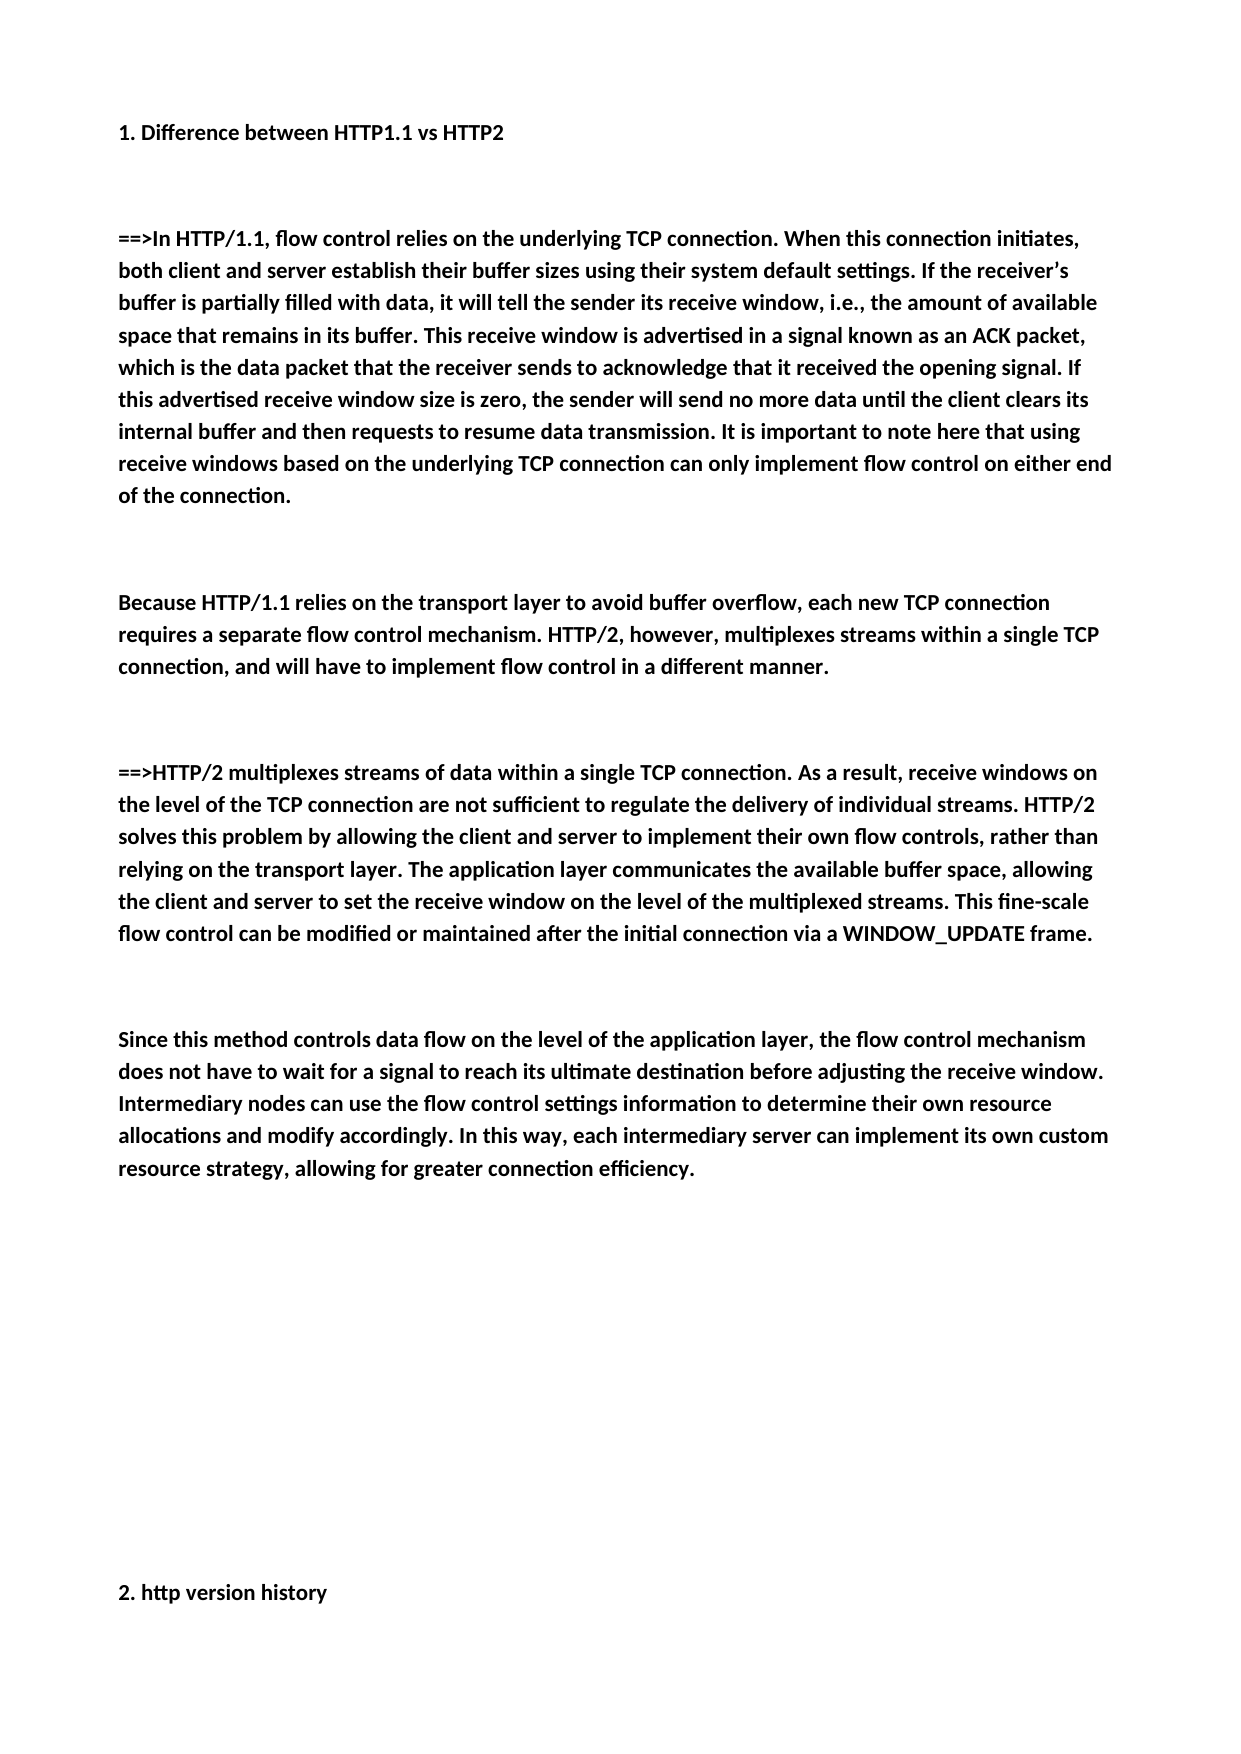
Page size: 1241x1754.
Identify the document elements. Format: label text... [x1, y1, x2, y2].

text Since this method controls data flow on the level of the application layer, the flow control mechanism does not have to wait for a signal to reach its ultimate destination before adjusting the receive window. Intermediary nodes can use the flow control settings information to determine their own resource allocations and modify accordingly. In this way, each intermediary server can implement its own custom resource strategy, allowing for greater connection efficiency. [118, 1025, 1122, 1182]
text ==>HTTP/2 multiplexes streams of data within a single TCP connection. As a result, receive windows on the level of the TCP connection are not sufficient to regulate the delivery of individual streams. HTTP/2 solves this problem by allowing the client and server to implement their own flow controls, rather than relying on the transport layer. The application layer communicates the available buffer space, allowing the client and server to set the receive window on the level of the multiplexed streams. This fine-scale flow control can be modified or maintained after the initial connection via a WINDOW_UPDATE frame. [118, 758, 1122, 947]
text 2. http version history [118, 1578, 1122, 1606]
text ==>In HTTP/1.1, flow control relies on the underlying TCP connection. When this connection initiates, both client and server establish their buffer sizes using their system default settings. If the receiver’s buffer is partially filled with data, it will tell the sender its receive window, i.e., the amount of available space that remains in its buffer. This receive window is advertised in a signal known as an ACK packet, which is the data packet that the receiver sends to acknowledge that it received the opening signal. If this advertised receive window size is zero, the sender will send no more data until the client clears its internal buffer and then requests to resume data transmission. It is important to note here that using receive windows based on the underlying TCP connection can only implement flow control on either end of the connection. [118, 224, 1122, 510]
text Because HTTP/1.1 relies on the transport layer to avoid buffer overflow, each new TCP connection requires a separate flow control mechanism. HTTP/2, however, multiplexes streams within a single TCP connection, and will have to implement flow control in a different manner. [118, 588, 1122, 680]
text 1. Difference between HTTP1.1 vs HTTP2 [118, 118, 1122, 146]
